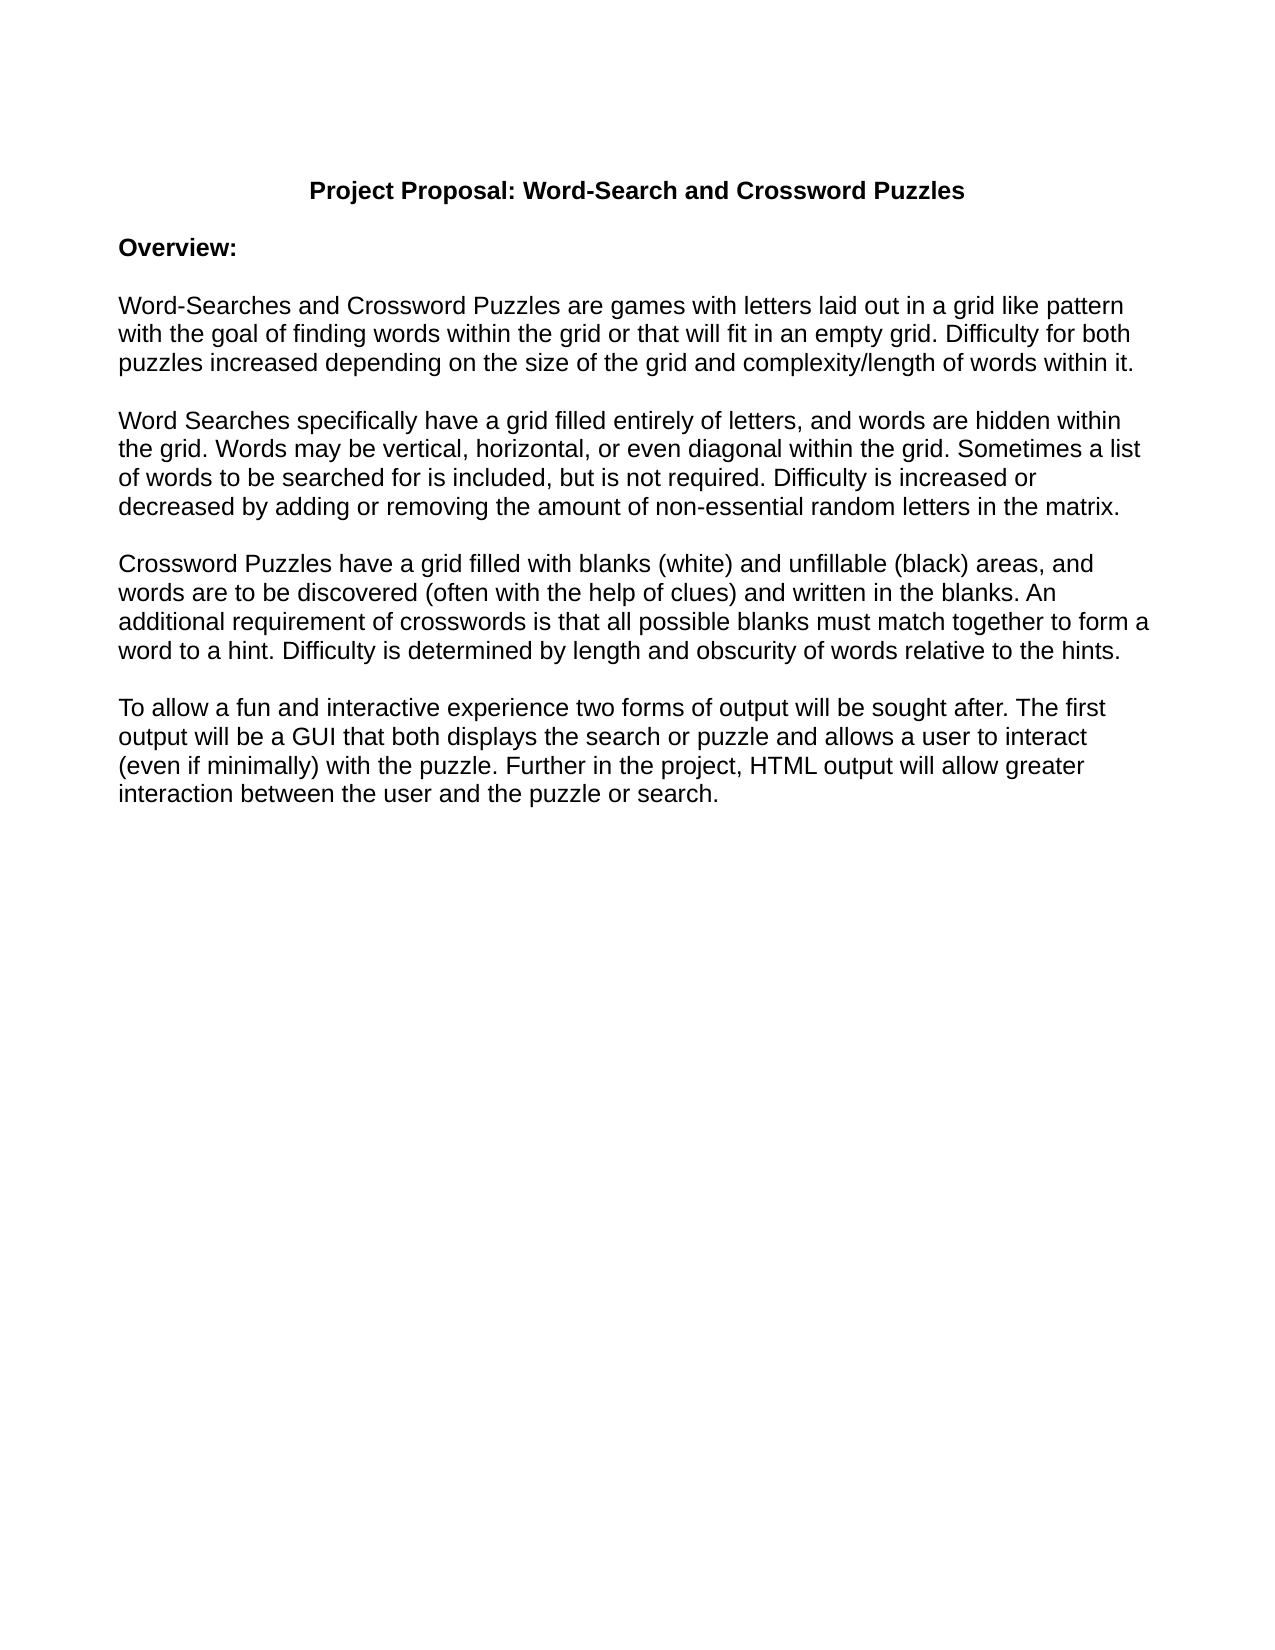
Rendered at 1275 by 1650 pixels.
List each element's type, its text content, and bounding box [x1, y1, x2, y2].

text Word-Searches and Crossword Puzzles are games with letters laid out in a grid like pattern with the goal of finding words within the grid or that will fit in an empty grid. Difficulty for both puzzles increased depending on the size of the grid and complexity/length of words within it. Word Searches specifically have a grid filled entirely of letters, and words are hidden within the grid. Words may be vertical, horizontal, or even diagonal within the grid. Sometimes a list of words to be searched for is included, but is not required. Difficulty is increased or decreased by adding or removing the amount of non-essential random letters in the matrix. Crossword Puzzles have a grid filled with blanks (white) and unfillable (black) areas, and words are to be discovered (often with the help of clues) and written in the blanks. An additional requirement of crosswords is that all possible blanks must match together to form a word to a hint. Difficulty is determined by length and obscurity of words relative to the hints. [118, 291, 1157, 693]
text Overview: [118, 204, 1157, 291]
text To allow a fun and interactive experience two forms of output will be sought after. The first output will be a GUI that both displays the search or puzzle and allows a user to interact (even if minimally) with the puzzle. Further in the project, HTML output will allow greater interaction between the user and the puzzle or search. [118, 693, 1157, 808]
text Project Proposal: Word-Search and Crossword Puzzles [118, 176, 1157, 204]
